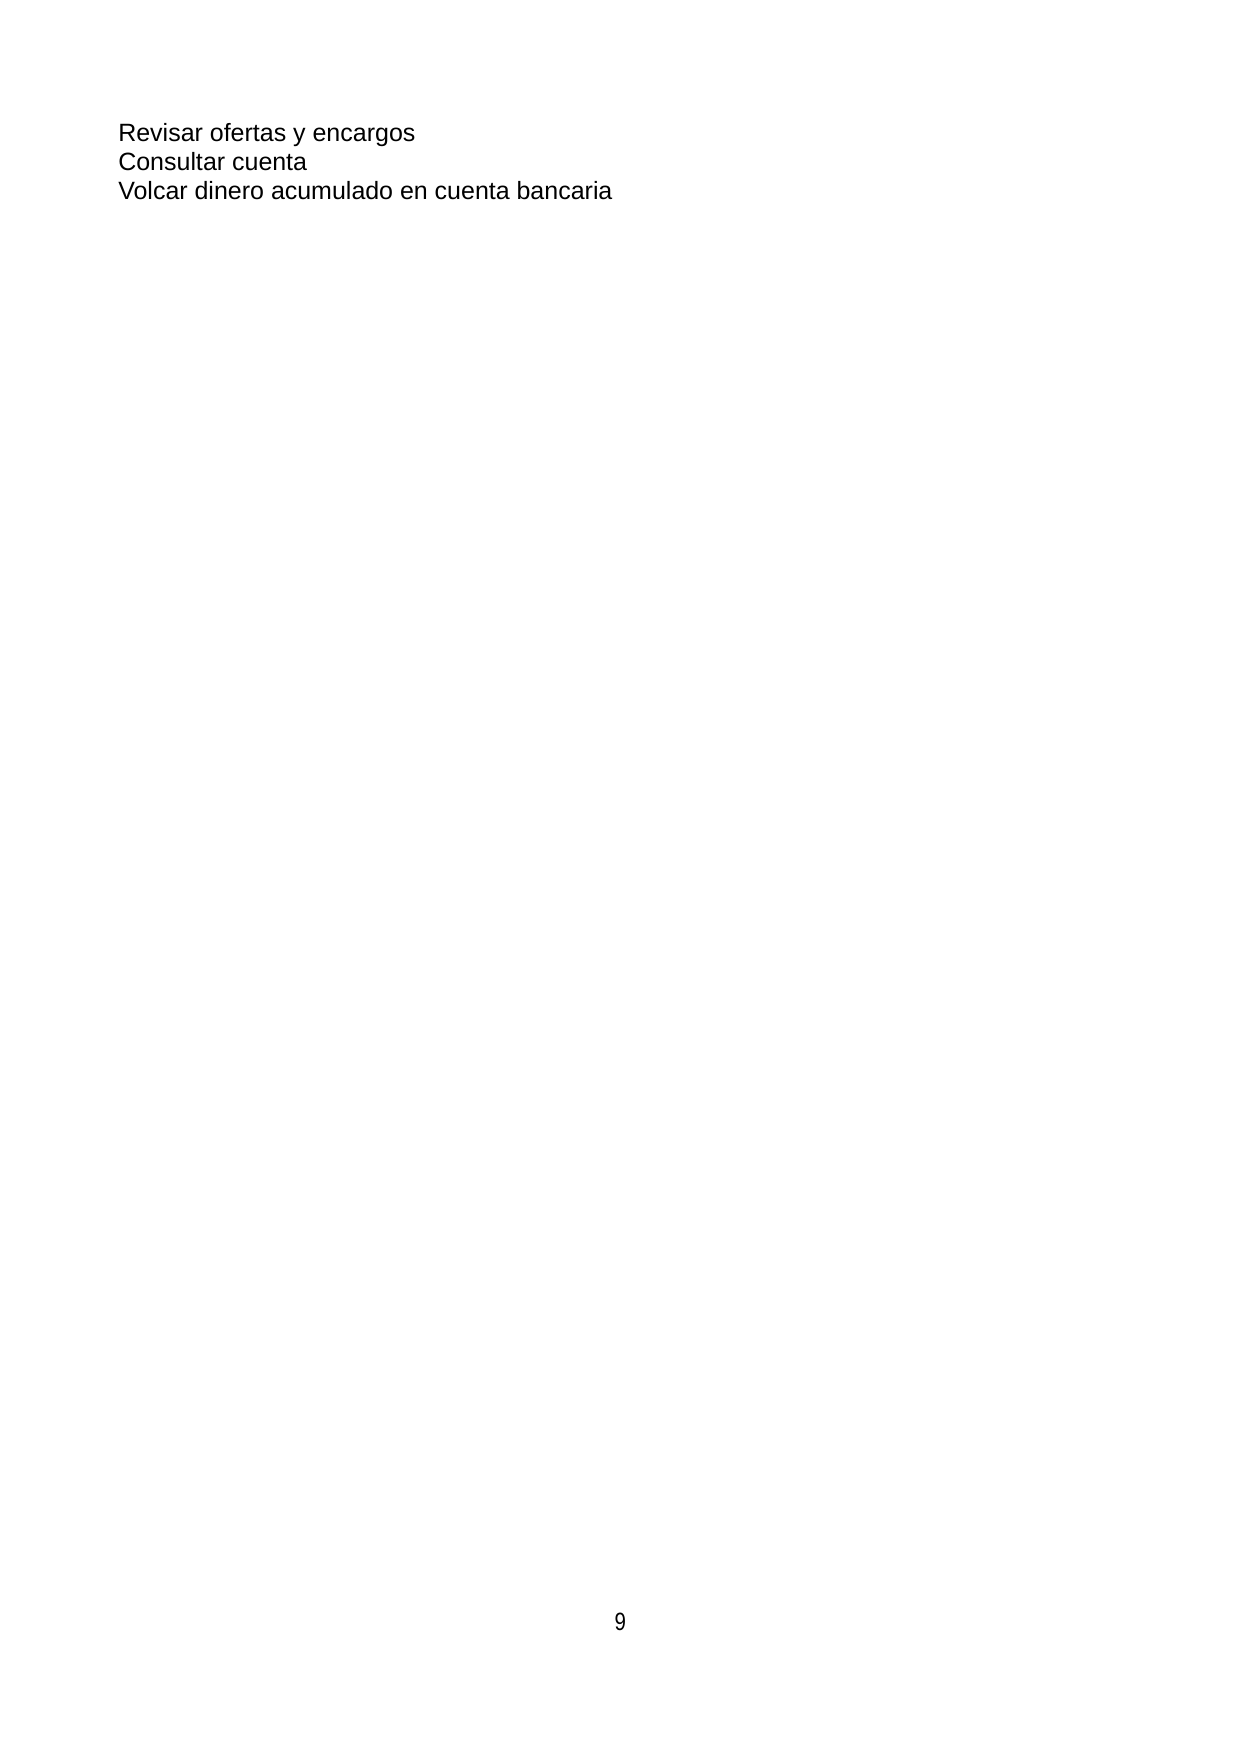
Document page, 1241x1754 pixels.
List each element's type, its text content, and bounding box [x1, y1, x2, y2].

text Consultar cuenta [118, 147, 1122, 176]
text Volcar dinero acumulado en cuenta bancaria [118, 176, 1122, 204]
text Revisar ofertas y encargos [118, 118, 1122, 147]
